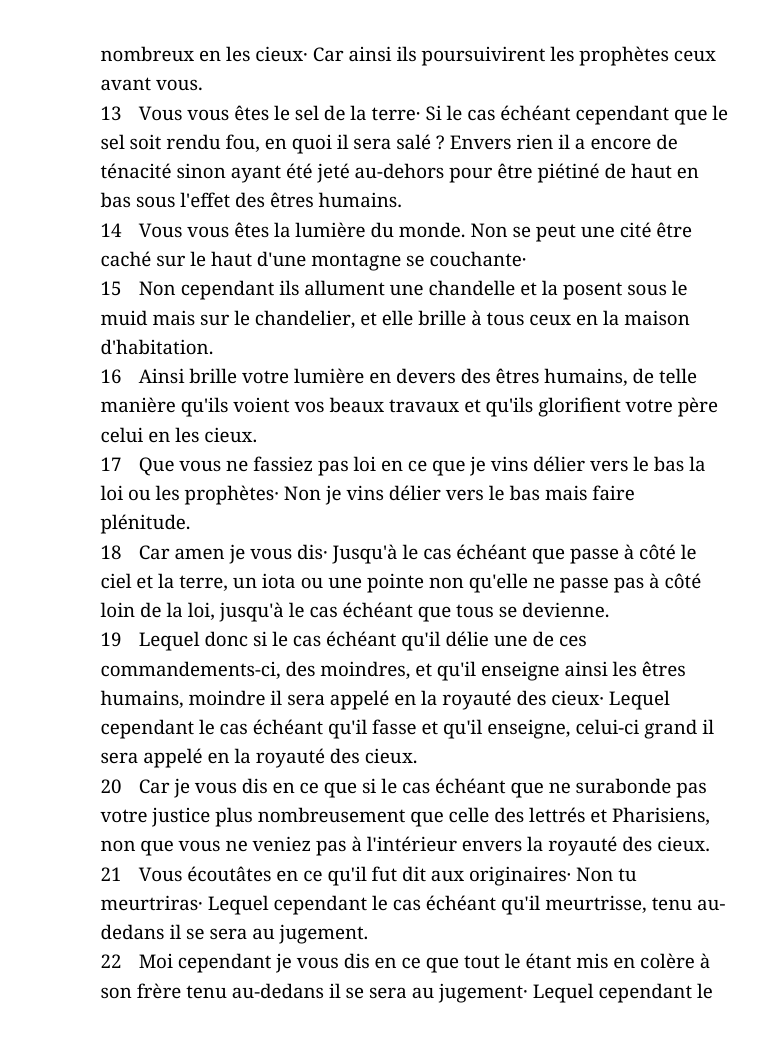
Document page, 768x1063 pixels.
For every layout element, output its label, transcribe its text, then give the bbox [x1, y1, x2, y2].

text nombreux en les cieux· Car ainsi ils poursuivirent les prophètes ceux avant vous. 13 Vous vous êtes le sel de la terre· Si le cas échéant cependant que le sel soit rendu fou, en quoi il sera salé ? Envers rien il a encore de ténacité sinon ayant été jeté au-dehors pour être piétiné de haut en bas sous l'effet des êtres humains. 14 Vous vous êtes la lumière du monde. Non se peut une cité être caché sur le haut d'une montagne se couchante· 15 Non cependant ils allument une chandelle et la posent sous le muid mais sur le chandelier, et elle brille à tous ceux en la maison d'habitation. 16 Ainsi brille votre lumière en devers des êtres humains, de telle manière qu'ils voient vos beaux travaux et qu'ils glorifient votre père celui en les cieux. 17 Que vous ne fassiez pas loi en ce que je vins délier vers le bas la loi ou les prophètes· Non je vins délier vers le bas mais faire plénitude. 18 Car amen je vous dis· Jusqu'à le cas échéant que passe à côté le ciel et la terre, un iota ou une pointe non qu'elle ne passe pas à côté loin de la loi, jusqu'à le cas échéant que tous se devienne. 19 Lequel donc si le cas échéant qu'il délie une de ces commandements-ci, des moindres, et qu'il enseigne ainsi les êtres humains, moindre il sera appelé en la royauté des cieux· Lequel cependant le cas échéant qu'il fasse et qu'il enseigne, celui-ci grand il sera appelé en la royauté des cieux. 20 Car je vous dis en ce que si le cas échéant que ne surabonde pas votre justice plus nombreusement que celle des lettrés et Pharisiens, non que vous ne veniez pas à l'intérieur envers la royauté des cieux. 21 Vous écoutâtes en ce qu'il fut dit aux originaires· Non tu meurtriras· Lequel cependant le cas échéant qu'il meurtrisse, tenu au-dedans il se sera au jugement. 22 Moi cependant je vous dis en ce que tout le étant mis en colère à son frère tenu au-dedans il se sera au jugement· Lequel cependant le [100, 41, 729, 1003]
